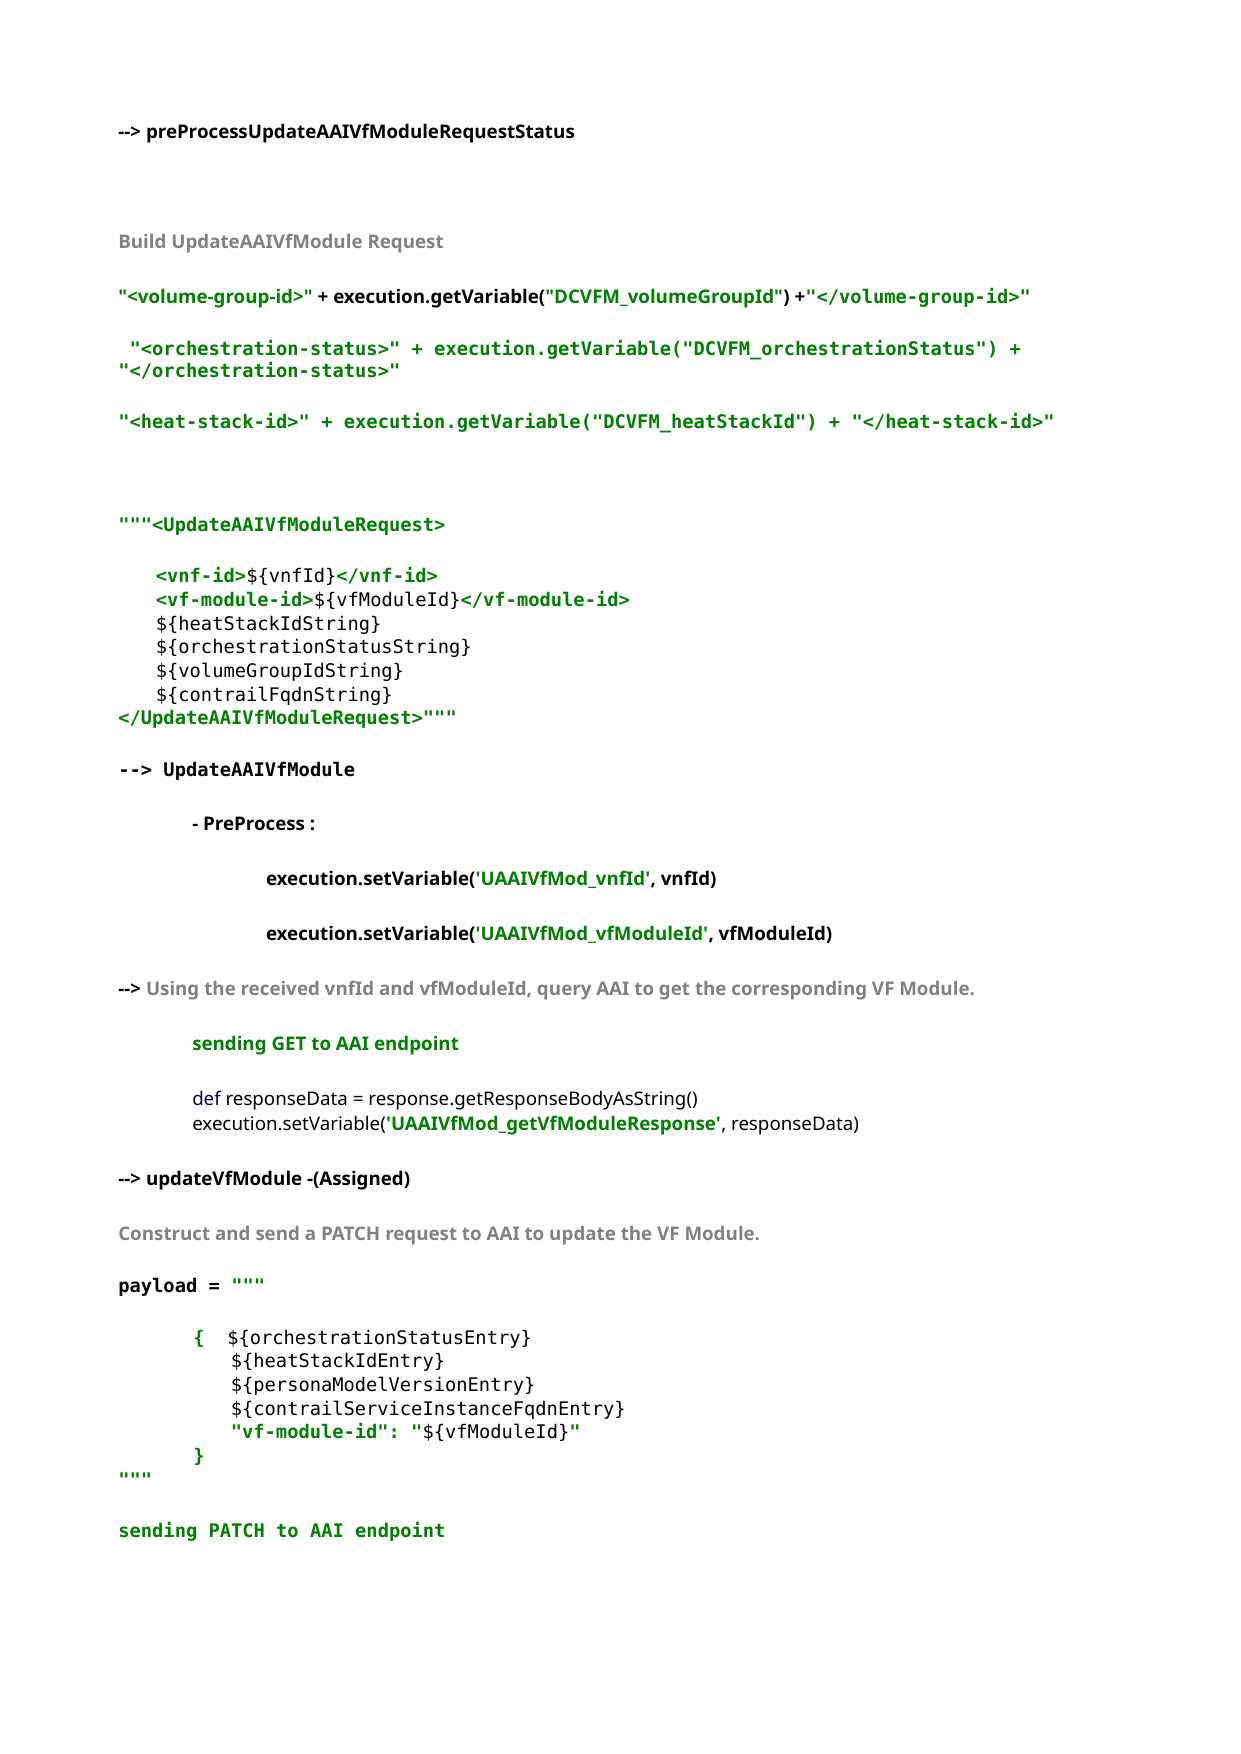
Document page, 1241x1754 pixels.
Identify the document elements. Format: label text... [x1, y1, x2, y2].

text <vf-module-id>${vfModuleId}</vf-module-id> [118, 589, 1122, 613]
text """<UpdateAAIVfModuleRequest> [118, 514, 1122, 536]
text { ${orchestrationStatusEntry} [118, 1327, 1122, 1351]
text ${contrailFqdnString} [118, 684, 1122, 707]
text "vf-module-id": "${vfModuleId}" [118, 1421, 1122, 1445]
text ${personaModelVersionEntry} [118, 1374, 1122, 1398]
text "<heat-stack-id>" + execution.getVariable("DCVFM_heatStackId") + "</heat-stack-id>" [118, 411, 1122, 433]
text sending PATCH to AAI endpoint [118, 1520, 1122, 1542]
text <vnf-id>${vnfId}</vnf-id> [118, 565, 1122, 589]
text execution.setVariable('UAAIVfMod_vfModuleId', vfModuleId) [118, 920, 1122, 946]
text --> preProcessUpdateAAIVfModuleRequestStatus [118, 118, 1122, 144]
text "<orchestration-status>" + execution.getVariable("DCVFM_orchestrationStatus") + "</orchestration-status>" [118, 338, 1122, 382]
text payload = """ [118, 1276, 1122, 1297]
text "<volume-group-id>" + execution.getVariable("DCVFM_volumeGroupId") +"</volume-group-id>" [118, 283, 1122, 309]
text Build UpdateAAIVfModule Request [118, 228, 1122, 254]
text ${orchestrationStatusString} [118, 636, 1122, 660]
text ${contrailServiceInstanceFqdnEntry} [118, 1398, 1122, 1421]
text """ [118, 1469, 1122, 1491]
text </UpdateAAIVfModuleRequest>""" [118, 707, 1122, 729]
text ${heatStackIdEntry} [118, 1351, 1122, 1374]
text ${volumeGroupIdString} [118, 660, 1122, 684]
text execution.setVariable('UAAIVfMod_vnfId', vnfId) [118, 865, 1122, 891]
text def responseData = response.getResponseBodyAsString() execution.setVariable('UAAIVfMod_getVfModuleResponse', responseData) [118, 1085, 1122, 1136]
text } [118, 1445, 1122, 1469]
text ${heatStackIdString} [118, 613, 1122, 636]
text --> UpdateAAIVfModule [118, 759, 1122, 781]
text --> updateVfModule -(Assigned) [118, 1166, 1122, 1191]
text - PreProcess : [118, 810, 1122, 836]
text --> Using the received vnfId and vfModuleId, query AAI to get the corresponding VF Module. [118, 975, 1122, 1001]
text sending GET to AAI endpoint [118, 1030, 1122, 1056]
text Construct and send a PATCH request to AAI to update the VF Module. [118, 1221, 1122, 1246]
